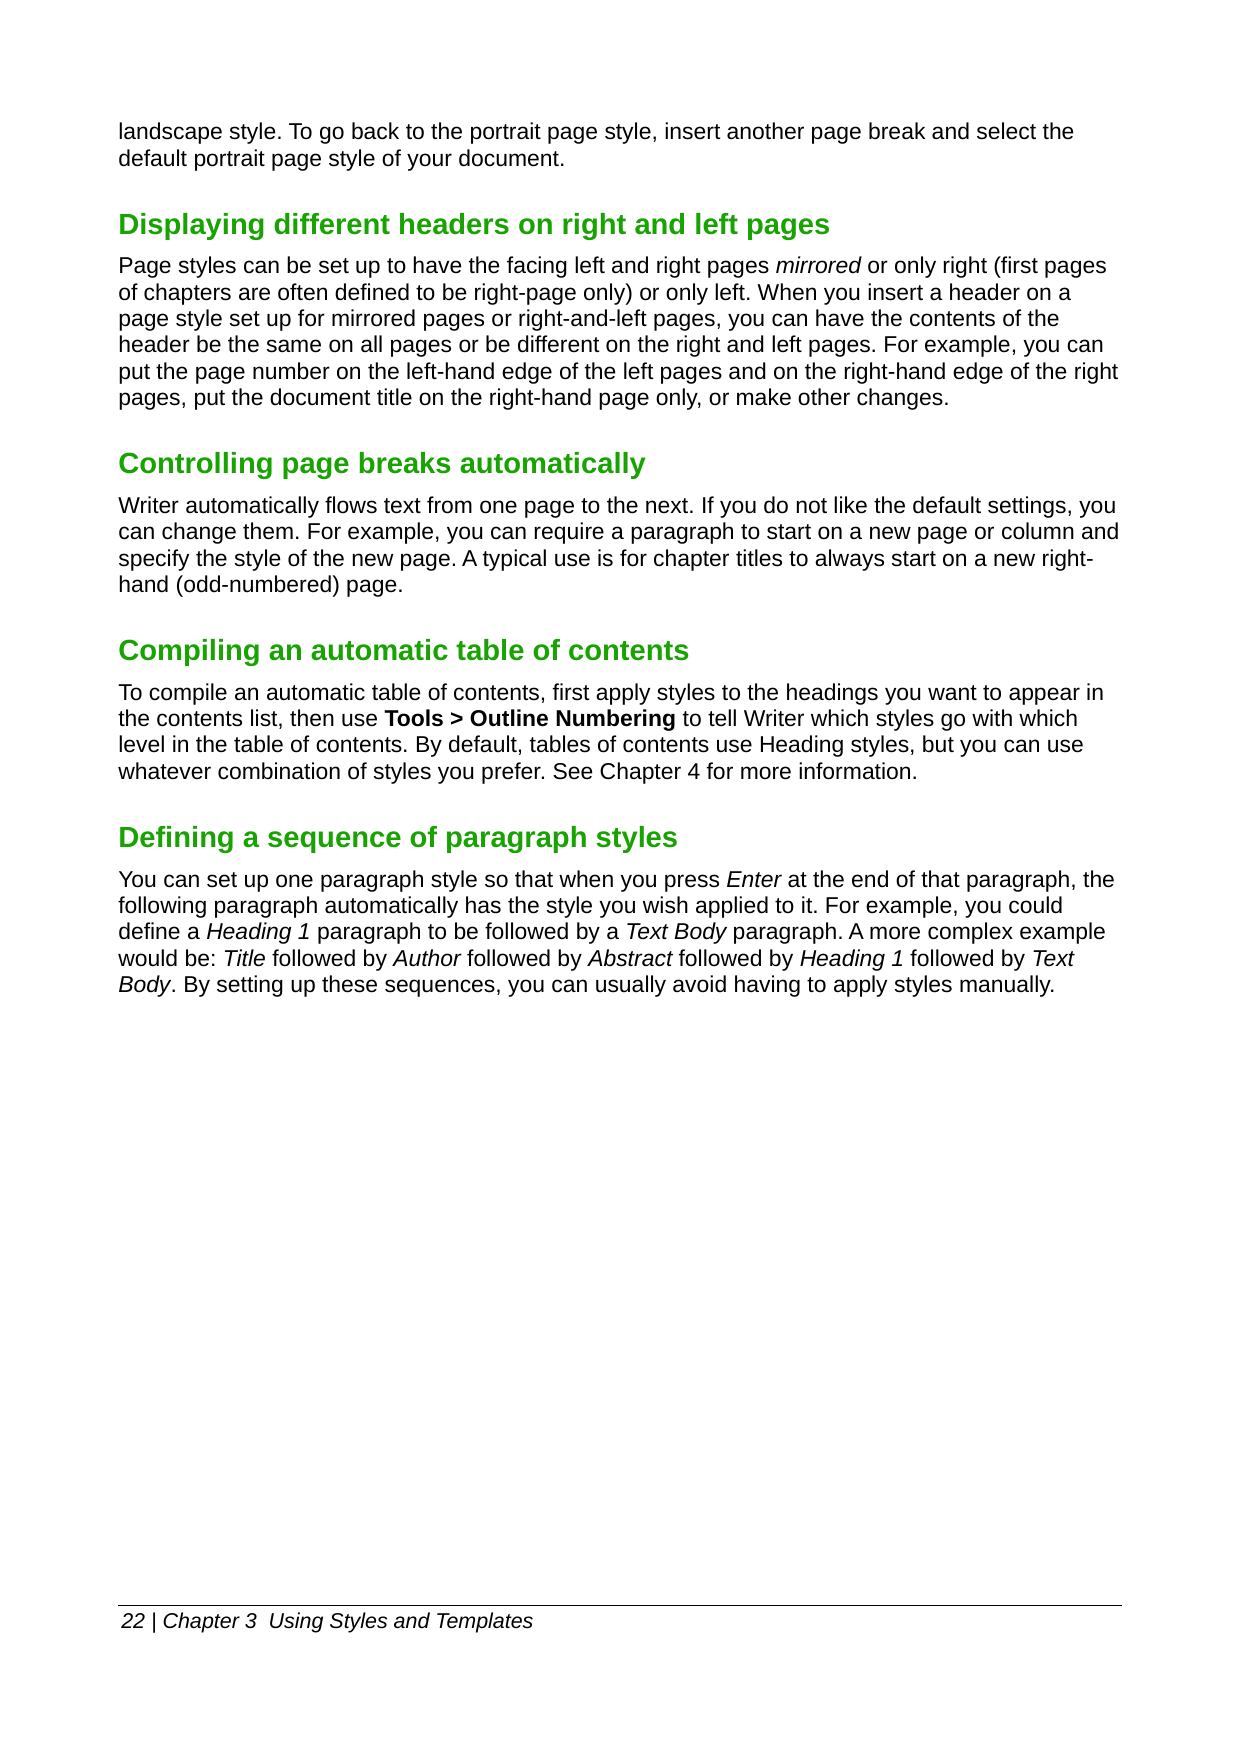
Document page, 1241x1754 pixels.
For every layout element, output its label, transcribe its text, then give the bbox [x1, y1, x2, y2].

subtitle Compiling an automatic table of contents [118, 633, 1122, 667]
text Page styles can be set up to have the facing left and right pages mirrored or only right (first pages of chapters are often defined to be right-page only) or only left. When you insert a header on a page style set up for mirrored pages or right-and-left pages, you can have the contents of the header be the same on all pages or be different on the right and left pages. For example, you can put the page number on the left-hand edge of the left pages and on the right-hand edge of the right pages, put the document title on the right-hand page only, or make other changes. [118, 252, 1122, 410]
text Writer automatically flows text from one page to the next. If you do not like the default settings, you can change them. For example, you can require a paragraph to start on a new page or column and specify the style of the new page. A typical use is for chapter titles to always start on a new right-hand (odd-numbered) page. [118, 492, 1122, 597]
subtitle Controlling page breaks automatically [118, 447, 1122, 480]
subtitle Displaying different headers on right and left pages [118, 207, 1122, 241]
text landscape style. To go back to the portrait page style, insert another page break and select the default portrait page style of your document. [118, 118, 1122, 171]
text To compile an automatic table of contents, first apply styles to the headings you want to appear in the contents list, then use Tools > Outline Numbering to tell Writer which styles go with which level in the table of contents. By default, tables of contents use Heading styles, but you can use whatever combination of styles you prefer. See Chapter 4 for more information. [118, 679, 1122, 784]
text You can set up one paragraph style so that when you press Enter at the end of that paragraph, the following paragraph automatically has the style you wish applied to it. For example, you could define a Heading 1 paragraph to be followed by a Text Body paragraph. A more complex example would be: Title followed by Author followed by Abstract followed by Heading 1 followed by Text Body. By setting up these sequences, you can usually avoid having to apply styles manually. [118, 866, 1122, 997]
subtitle Defining a sequence of paragraph styles [118, 820, 1122, 854]
